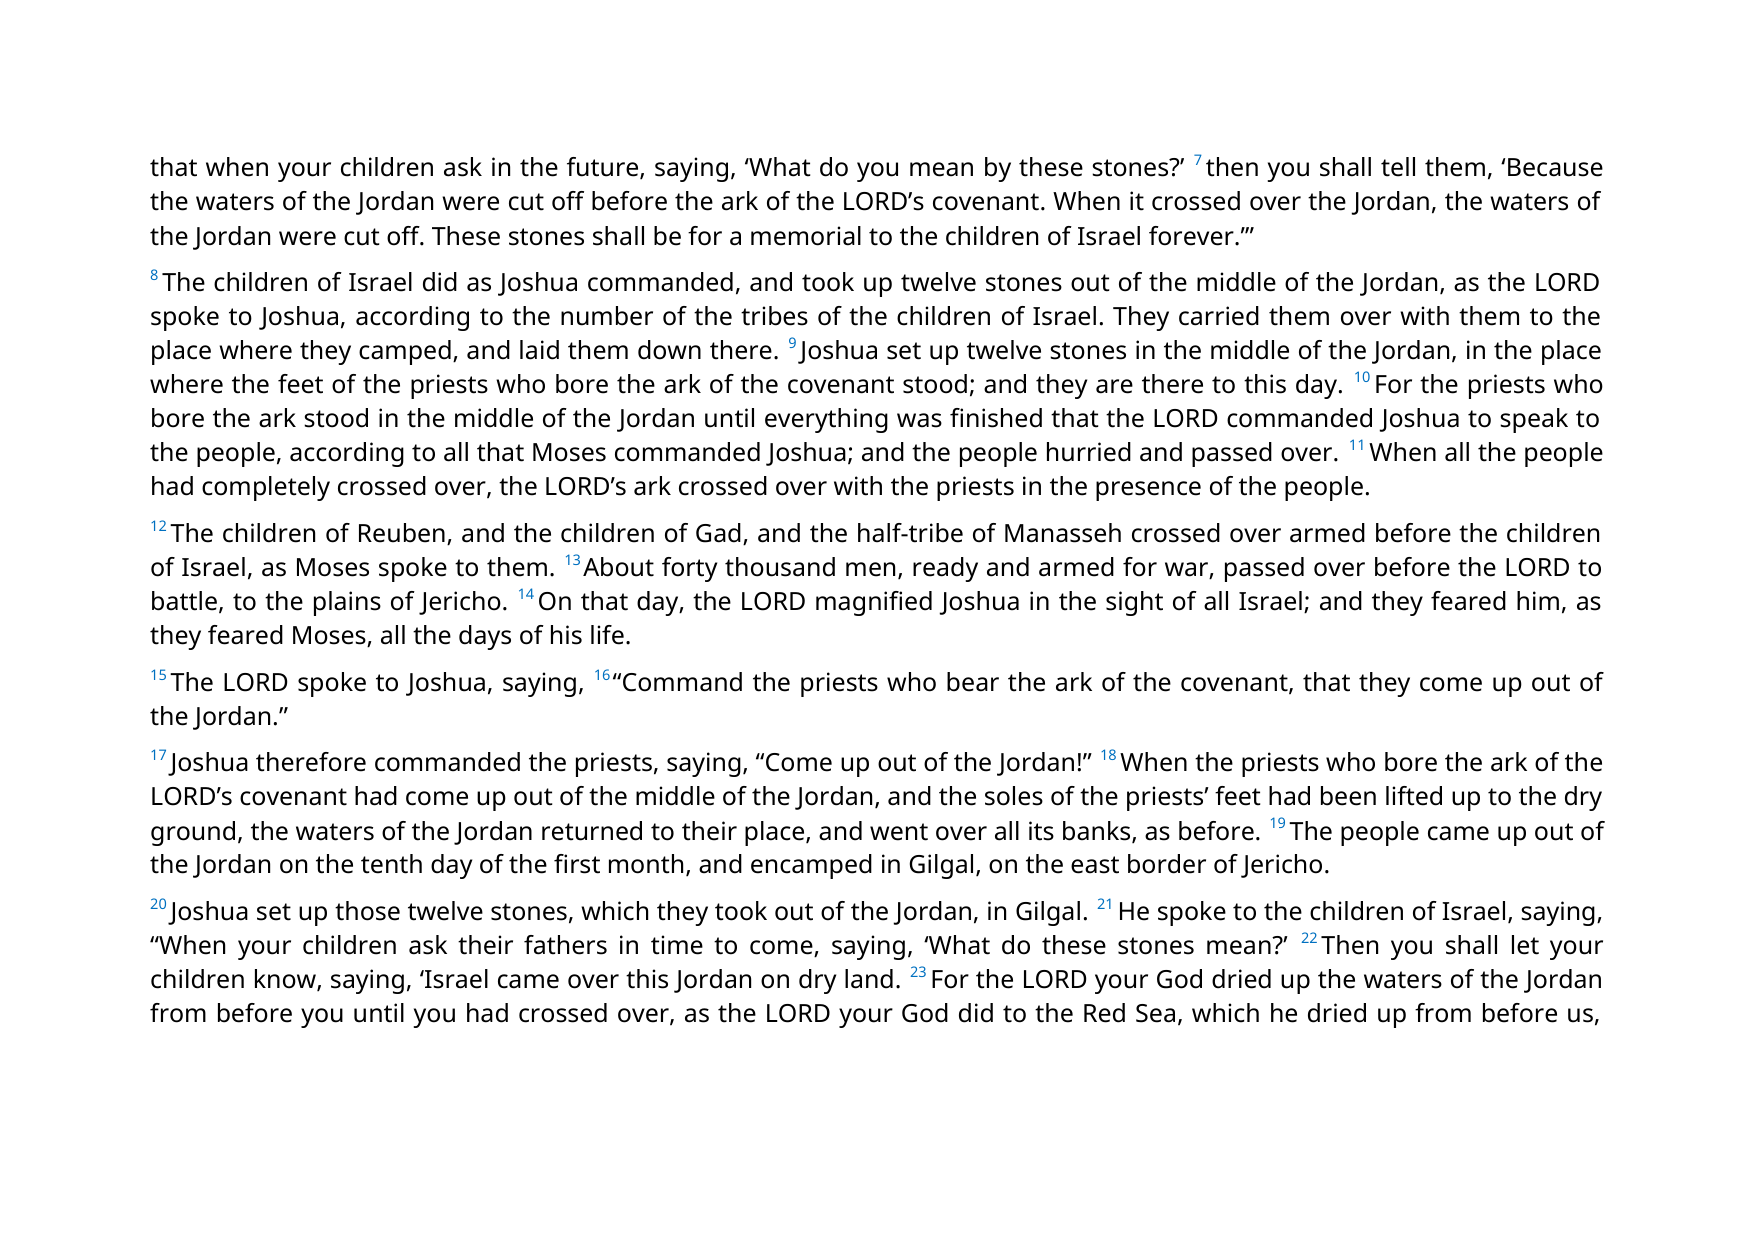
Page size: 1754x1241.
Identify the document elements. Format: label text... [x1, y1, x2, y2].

text that when your children ask in the future, saying, ‘What do you mean by these stones?’ 7 then you shall tell them, ‘Because the waters of the Jordan were cut off before the ark of the LORD’s covenant. When it crossed over the Jordan, the waters of the Jordan were cut off. These stones shall be for a memorial to the children of Israel forever.’” [150, 150, 1604, 252]
text 12 The children of Reuben, and the children of Gad, and the half-tribe of Manasseh crossed over armed before the children of Israel, as Moses spoke to them. 13 About forty thousand men, ready and armed for war, passed over before the LORD to battle, to the plains of Jericho. 14 On that day, the LORD magnified Joshua in the sight of all Israel; and they feared him, as they feared Moses, all the days of his life. [150, 516, 1604, 652]
text 15 The LORD spoke to Joshua, saying, 16 “Command the priests who bear the ark of the covenant, that they come up out of the Jordan.” [150, 664, 1604, 732]
text 20 Joshua set up those twelve stones, which they took out of the Jordan, in Gilgal. 21 He spoke to the children of Israel, saying, “When your children ask their fathers in time to come, saying, ‘What do these stones mean?’ 22 Then you shall let your children know, saying, ‘Israel came over this Jordan on dry land. 23 For the LORD your God dried up the waters of the Jordan from before you until you had crossed over, as the LORD your God did to the Red Sea, which he dried up from before us, [150, 894, 1604, 1030]
text 8 The children of Israel did as Joshua commanded, and took up twelve stones out of the middle of the Jordan, as the LORD spoke to Joshua, according to the number of the tribes of the children of Israel. They carried them over with them to the place where they camped, and laid them down there. 9 Joshua set up twelve stones in the middle of the Jordan, in the place where the feet of the priests who bore the ark of the covenant stood; and they are there to this day. 10 For the priests who bore the ark stood in the middle of the Jordan until everything was finished that the LORD commanded Joshua to speak to the people, according to all that Moses commanded Joshua; and the people hurried and passed over. 11 When all the people had completely crossed over, the LORD’s ark crossed over with the priests in the presence of the people. [150, 265, 1604, 503]
text 17 Joshua therefore commanded the priests, saying, “Come up out of the Jordan!” 18 When the priests who bore the ark of the LORD’s covenant had come up out of the middle of the Jordan, and the soles of the priests’ feet had been lifted up to the dry ground, the waters of the Jordan returned to their place, and went over all its banks, as before. 19 The people came up out of the Jordan on the tenth day of the first month, and encamped in Gilgal, on the east border of Jericho. [150, 745, 1604, 881]
